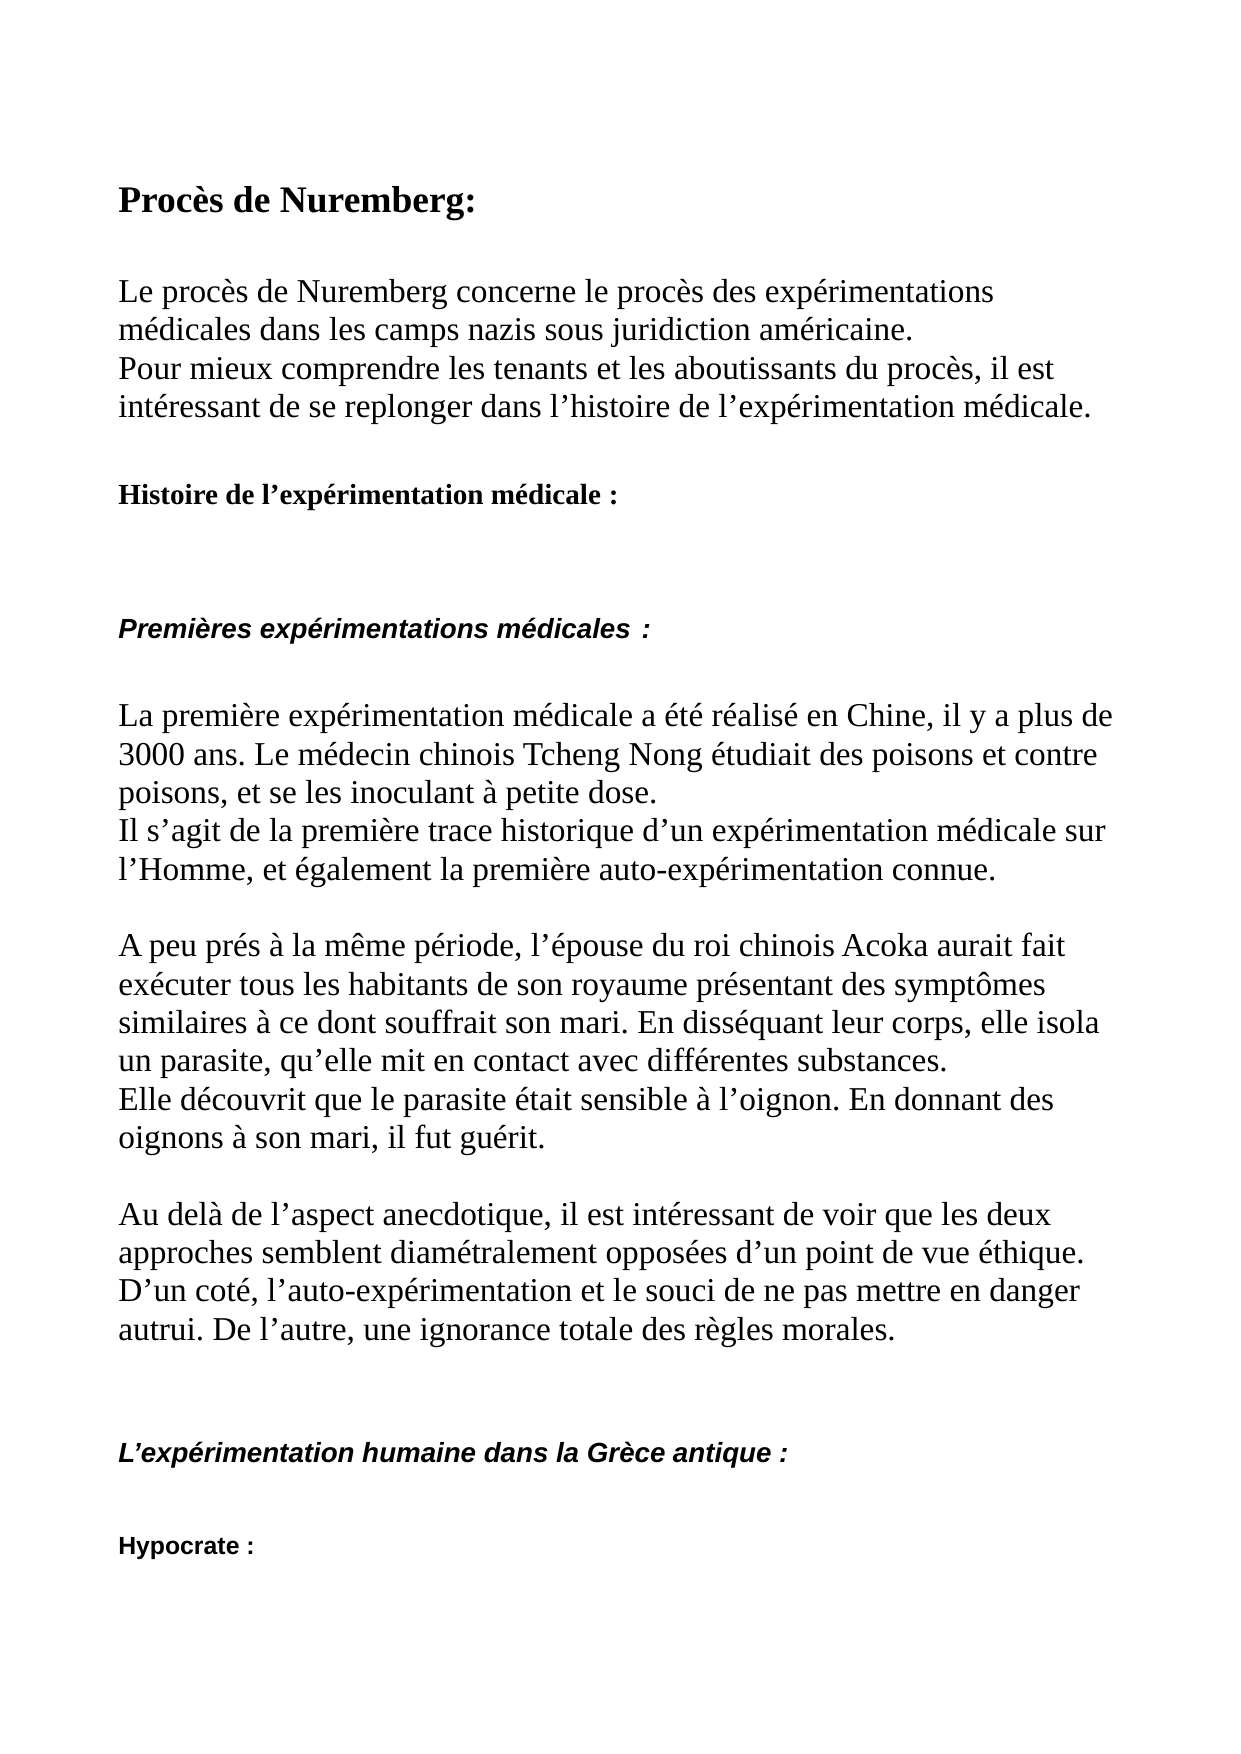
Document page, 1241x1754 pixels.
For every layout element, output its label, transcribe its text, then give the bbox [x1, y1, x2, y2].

text La première expérimentation médicale a été réalisé en Chine, il y a plus de 3000 ans. Le médecin chinois Tcheng Nong étudiait des poisons et contre poisons, et se les inoculant à petite dose. [118, 695, 1122, 810]
text Il s’agit de la première trace historique d’un expérimentation médicale sur l’Homme, et également la première auto-expérimentation connue. [118, 810, 1122, 887]
subtitle Premières expérimentations médicales : [118, 613, 1122, 644]
subtitle Procès de Nuremberg: [118, 177, 1122, 220]
subtitle Histoire de l’expérimentation médicale : [118, 477, 1122, 511]
text D’un coté, l’auto-expérimentation et le souci de ne pas mettre en danger autrui. De l’autre, une ignorance totale des règles morales. [118, 1270, 1122, 1347]
text Le procès de Nuremberg concerne le procès des expérimentations médicales dans les camps nazis sous juridiction américaine. [118, 271, 1122, 348]
subtitle L’expérimentation humaine dans la Grèce antique : [118, 1436, 1122, 1468]
text Elle découvrit que le parasite était sensible à l’oignon. En donnant des oignons à son mari, il fut guérit. [118, 1079, 1122, 1155]
text Pour mieux comprendre les tenants et les aboutissants du procès, il est intéressant de se replonger dans l’histoire de l’expérimentation médicale. [118, 348, 1122, 424]
text A peu prés à la même période, l’épouse du roi chinois Acoka aurait fait exécuter tous les habitants de son royaume présentant des symptômes similaires à ce dont souffrait son mari. En disséquant leur corps, elle isola un parasite, qu’elle mit en contact avec différentes substances. [118, 925, 1122, 1079]
subtitle Hypocrate : [118, 1531, 1122, 1560]
text Au delà de l’aspect anecdotique, il est intéressant de voir que les deux approches semblent diamétralement opposées d’un point de vue éthique. [118, 1194, 1122, 1270]
